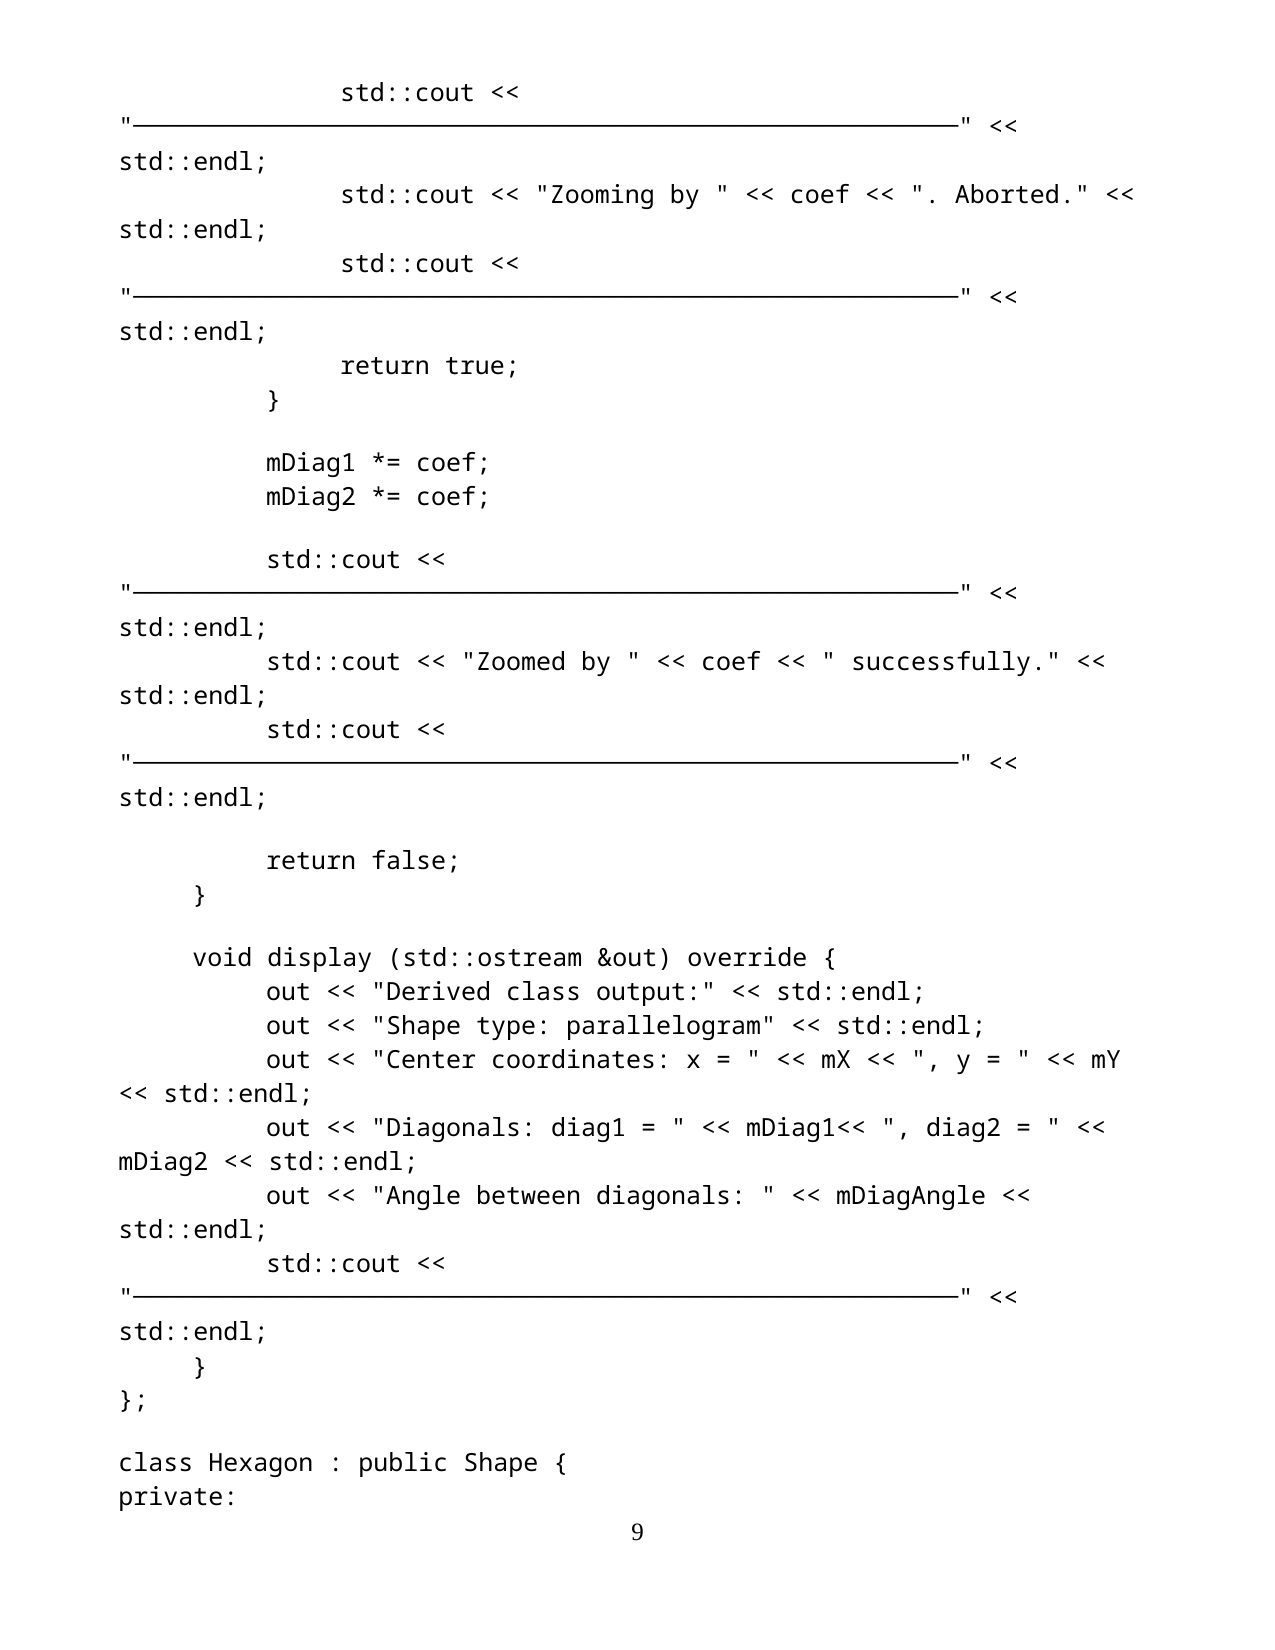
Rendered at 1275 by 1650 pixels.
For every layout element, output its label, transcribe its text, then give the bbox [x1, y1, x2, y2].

text std::cout << "───────────────────────────────────────────────────────" << std::endl; [118, 245, 1157, 347]
text std::cout << "Zoomed by " << coef << " successfully." << std::endl; [118, 643, 1157, 712]
text } [118, 382, 1157, 416]
text std::cout << "───────────────────────────────────────────────────────" << std::endl; [118, 1246, 1157, 1348]
text }; [118, 1382, 1157, 1416]
text mDiag1 *= coef; [118, 444, 1157, 478]
text out << "Diagonals: diag1 = " << mDiag1<< ", diag2 = " << mDiag2 << std::endl; [118, 1110, 1157, 1178]
text void display (std::ostream &out) override { [118, 939, 1157, 973]
text std::cout << "───────────────────────────────────────────────────────" << std::endl; [118, 75, 1157, 177]
text std::cout << "───────────────────────────────────────────────────────" << std::endl; [118, 541, 1157, 643]
text out << "Derived class output:" << std::endl; [118, 973, 1157, 1007]
text return false; [118, 842, 1157, 877]
text std::cout << "Zooming by " << coef << ". Aborted." << std::endl; [118, 177, 1157, 245]
text std::cout << "───────────────────────────────────────────────────────" << std::endl; [118, 712, 1157, 814]
text } [118, 877, 1157, 911]
text out << "Angle between diagonals: " << mDiagAngle << std::endl; [118, 1178, 1157, 1246]
text class Hexagon : public Shape { [118, 1445, 1157, 1479]
text mDiag2 *= coef; [118, 478, 1157, 512]
text out << "Center coordinates: x = " << mX << ", y = " << mY << std::endl; [118, 1042, 1157, 1110]
text out << "Shape type: parallelogram" << std::endl; [118, 1007, 1157, 1042]
text } [118, 1348, 1157, 1382]
text private: [118, 1479, 1157, 1513]
text return true; [118, 347, 1157, 382]
